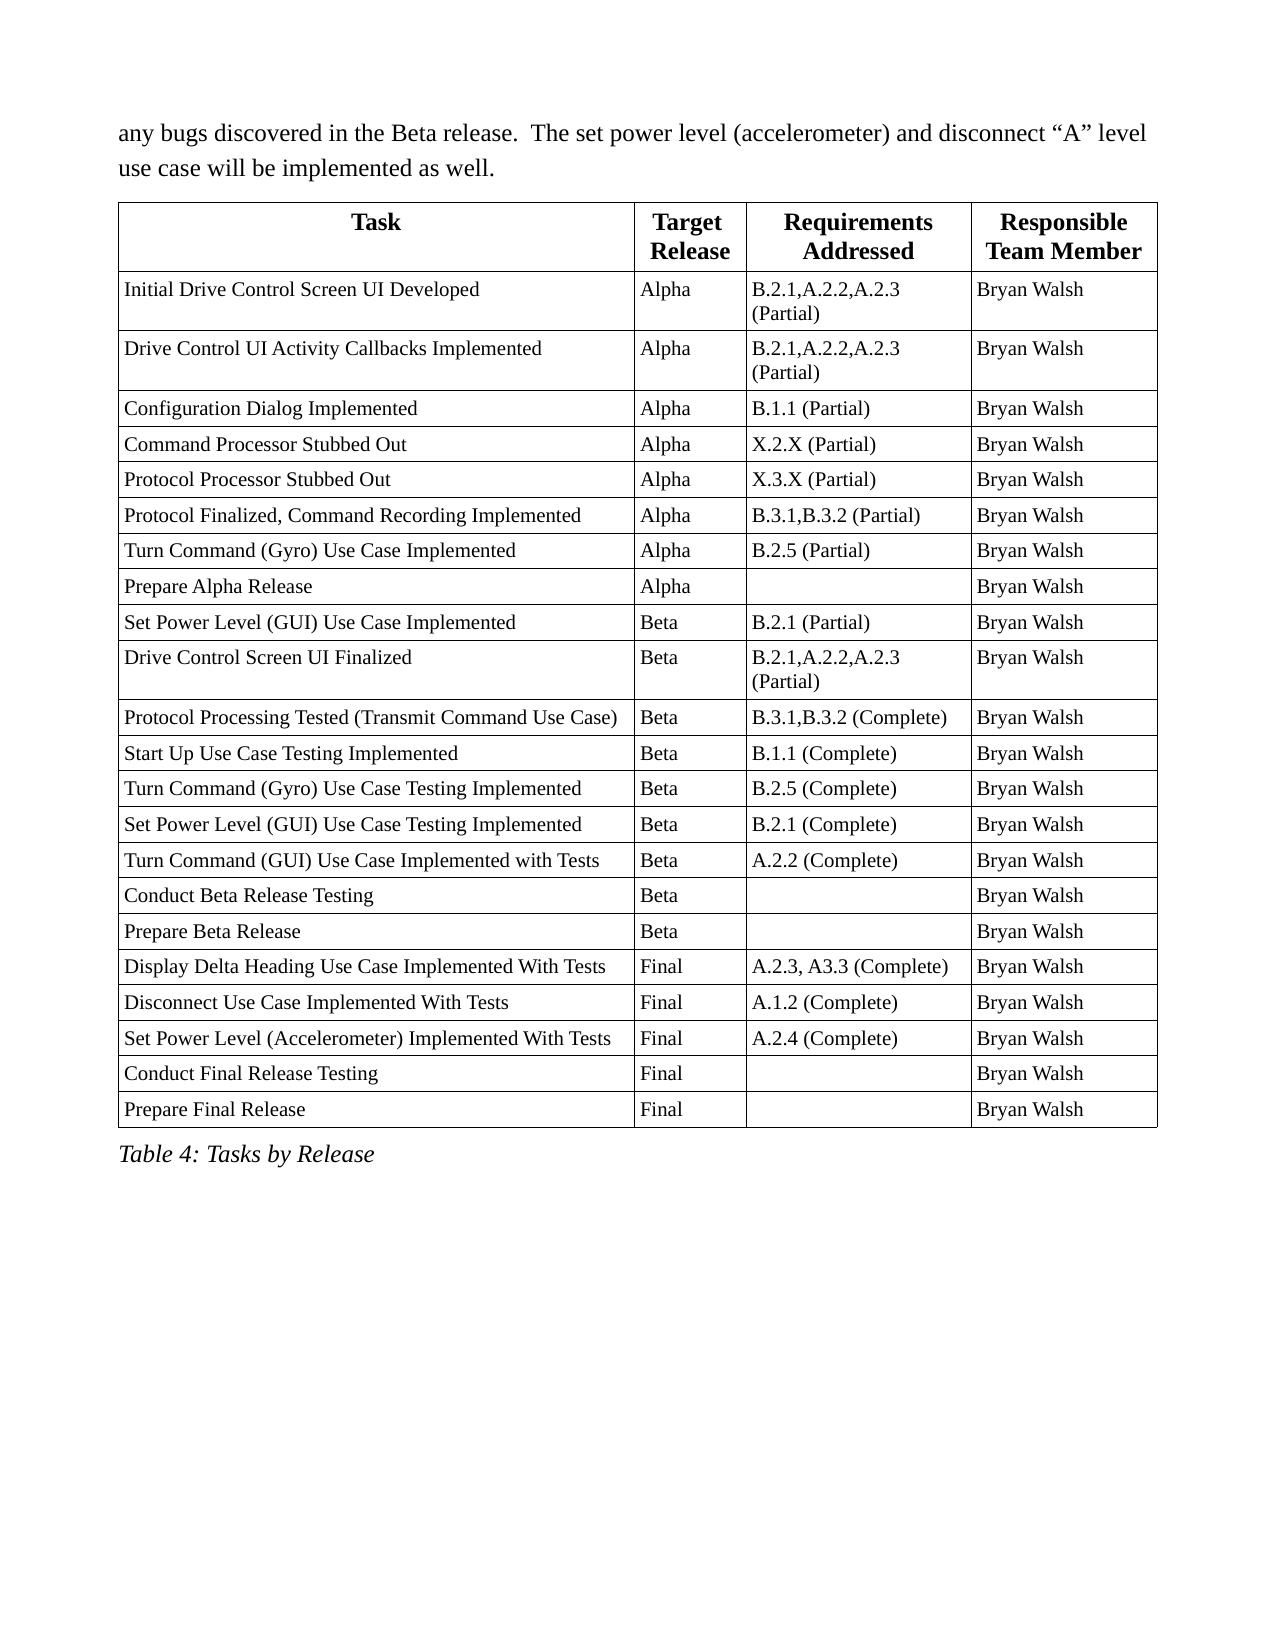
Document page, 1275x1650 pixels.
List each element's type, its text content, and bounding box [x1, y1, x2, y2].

table_cell Disconnect Use Case Implemented With Tests [119, 985, 634, 1020]
table_cell Conduct Beta Release Testing [119, 878, 634, 913]
table_cell B.2.1 (Complete) [747, 807, 971, 842]
table_cell Alpha [635, 272, 746, 330]
table_cell Alpha [635, 534, 746, 568]
table_cell Turn Command (Gyro) Use Case Testing Implemented [119, 771, 634, 806]
table_cell B.2.1,A.2.2,A.2.3 (Partial) [747, 272, 971, 330]
table_cell Final [635, 1021, 746, 1055]
table_cell B.2.1 (Partial) [747, 605, 971, 639]
table_cell Bryan Walsh [972, 391, 1157, 426]
table_cell X.3.X (Partial) [747, 462, 971, 497]
table_header Requirements Addressed [747, 203, 971, 271]
table_cell Final [635, 1056, 746, 1091]
table_cell Beta [635, 843, 746, 877]
table_cell Alpha [635, 462, 746, 497]
table_cell Beta [635, 605, 746, 639]
table_cell Bryan Walsh [972, 272, 1157, 330]
table_cell Protocol Processor Stubbed Out [119, 462, 634, 497]
table_cell Beta [635, 771, 746, 806]
table_cell Drive Control UI Activity Callbacks Implemented [119, 331, 634, 390]
table_cell [747, 569, 971, 604]
table_cell Alpha [635, 498, 746, 533]
table_cell Bryan Walsh [972, 700, 1157, 735]
table_cell Final [635, 1092, 746, 1127]
table_cell Alpha [635, 427, 746, 461]
table_cell Set Power Level (GUI) Use Case Implemented [119, 605, 634, 639]
table_cell B.2.1,A.2.2,A.2.3 (Partial) [747, 641, 971, 699]
table_cell B.3.1,B.3.2 (Complete) [747, 700, 971, 735]
table_cell Bryan Walsh [972, 985, 1157, 1020]
table_cell Turn Command (Gyro) Use Case Implemented [119, 534, 634, 568]
table_cell Alpha [635, 569, 746, 604]
table_cell B.1.1 (Complete) [747, 736, 971, 770]
table_cell Bryan Walsh [972, 1092, 1157, 1127]
table_cell [747, 914, 971, 948]
table_cell A.2.2 (Complete) [747, 843, 971, 877]
table_header Task [119, 203, 634, 271]
table_cell Final [635, 985, 746, 1020]
table_cell Protocol Processing Tested (Transmit Command Use Case) [119, 700, 634, 735]
table_cell Bryan Walsh [972, 771, 1157, 806]
table_cell Start Up Use Case Testing Implemented [119, 736, 634, 770]
table_cell Beta [635, 914, 746, 948]
table_cell Turn Command (GUI) Use Case Implemented with Tests [119, 843, 634, 877]
table_cell Beta [635, 807, 746, 842]
table_cell Conduct Final Release Testing [119, 1056, 634, 1091]
table_cell Drive Control Screen UI Finalized [119, 641, 634, 699]
table_cell [747, 1092, 971, 1127]
table_cell A.2.4 (Complete) [747, 1021, 971, 1055]
table_cell B.2.5 (Partial) [747, 534, 971, 568]
table_cell Command Processor Stubbed Out [119, 427, 634, 461]
table_cell Bryan Walsh [972, 843, 1157, 877]
table_cell X.2.X (Partial) [747, 427, 971, 461]
table_header Responsible Team Member [972, 203, 1157, 271]
table_cell [747, 1056, 971, 1091]
table_cell B.3.1,B.3.2 (Partial) [747, 498, 971, 533]
table_cell Prepare Final Release [119, 1092, 634, 1127]
table_cell Bryan Walsh [972, 569, 1157, 604]
table_cell Bryan Walsh [972, 641, 1157, 699]
table_cell Bryan Walsh [972, 878, 1157, 913]
table_cell Alpha [635, 391, 746, 426]
table_cell [747, 878, 971, 913]
table_cell Bryan Walsh [972, 605, 1157, 639]
table_cell Protocol Finalized, Command Recording Implemented [119, 498, 634, 533]
text Table 4: Tasks by Release [118, 1139, 1157, 1168]
table_cell Beta [635, 878, 746, 913]
table_cell Prepare Alpha Release [119, 569, 634, 604]
table_cell Display Delta Heading Use Case Implemented With Tests [119, 950, 634, 984]
table_cell B.2.5 (Complete) [747, 771, 971, 806]
table_cell Set Power Level (GUI) Use Case Testing Implemented [119, 807, 634, 842]
table_cell Beta [635, 700, 746, 735]
table_cell B.2.1,A.2.2,A.2.3 (Partial) [747, 331, 971, 390]
table_cell Initial Drive Control Screen UI Developed [119, 272, 634, 330]
table_cell Final [635, 950, 746, 984]
table_cell Bryan Walsh [972, 462, 1157, 497]
table_cell Bryan Walsh [972, 807, 1157, 842]
table_cell Set Power Level (Accelerometer) Implemented With Tests [119, 1021, 634, 1055]
table_cell Bryan Walsh [972, 427, 1157, 461]
table_cell B.1.1 (Partial) [747, 391, 971, 426]
table_cell Bryan Walsh [972, 331, 1157, 390]
table_cell Bryan Walsh [972, 914, 1157, 948]
table_cell Prepare Beta Release [119, 914, 634, 948]
table_cell Beta [635, 641, 746, 699]
table_cell Bryan Walsh [972, 950, 1157, 984]
table_cell Bryan Walsh [972, 736, 1157, 770]
table_cell Beta [635, 736, 746, 770]
table_cell Bryan Walsh [972, 534, 1157, 568]
table_cell Bryan Walsh [972, 1056, 1157, 1091]
table_cell Bryan Walsh [972, 1021, 1157, 1055]
table_cell Bryan Walsh [972, 498, 1157, 533]
table_cell Alpha [635, 331, 746, 390]
table_cell Configuration Dialog Implemented [119, 391, 634, 426]
text any bugs discovered in the Beta release. The set power level (accelerometer) and disconnect “A” level use case will be implemented as well. [118, 118, 1157, 181]
table_header Target Release [635, 203, 746, 271]
table_cell A.2.3, A3.3 (Complete) [747, 950, 971, 984]
table_cell A.1.2 (Complete) [747, 985, 971, 1020]
